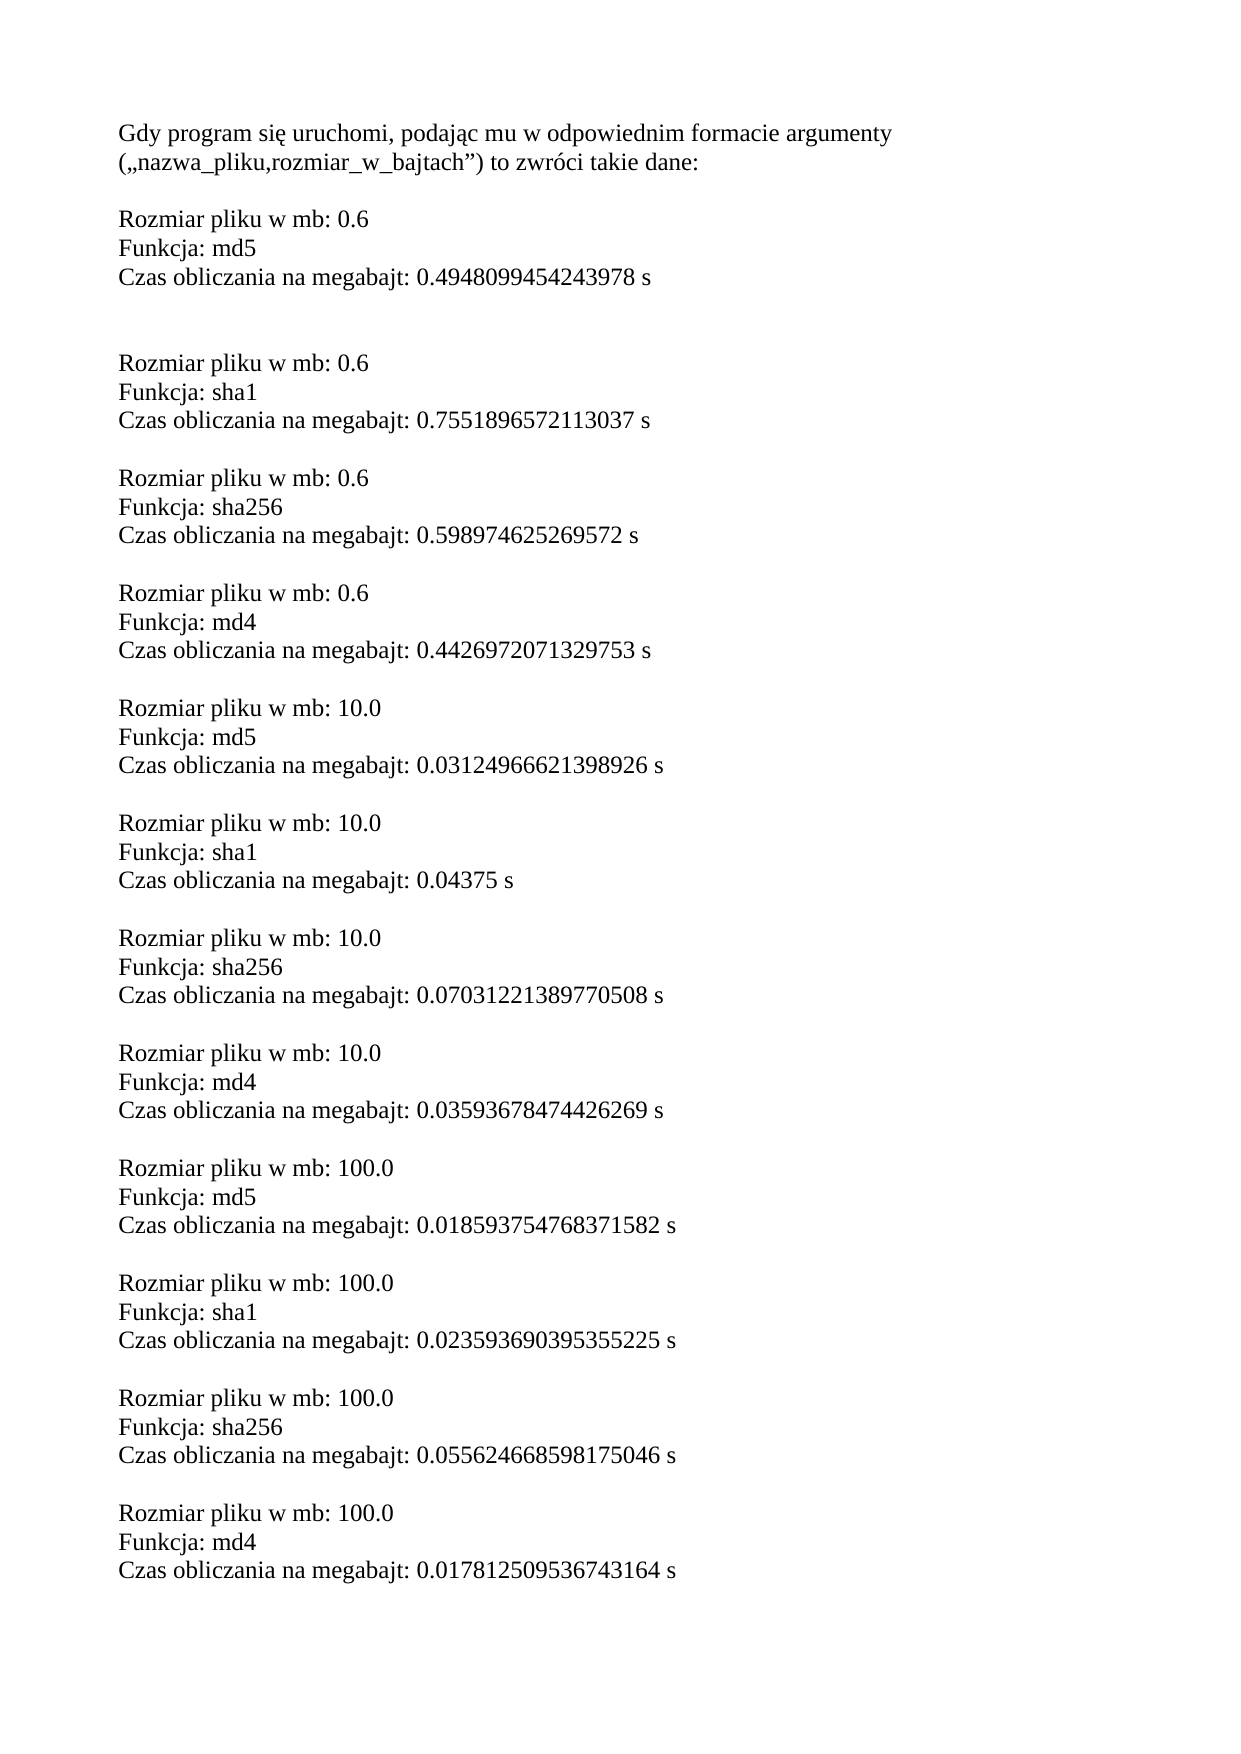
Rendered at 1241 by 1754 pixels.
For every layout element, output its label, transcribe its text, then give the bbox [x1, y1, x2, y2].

text Czas obliczania na megabajt: 0.03124966621398926 s [118, 751, 1122, 779]
text („nazwa_pliku,rozmiar_w_bajtach”) to zwróci takie dane: [118, 147, 1122, 176]
text Funkcja: sha256 [118, 1412, 1122, 1441]
text Czas obliczania na megabajt: 0.7551896572113037 s [118, 406, 1122, 434]
text Rozmiar pliku w mb: 100.0 [118, 1124, 1122, 1182]
text Rozmiar pliku w mb: 10.0 [118, 779, 1122, 837]
text Rozmiar pliku w mb: 10.0 [118, 1009, 1122, 1067]
text Czas obliczania na megabajt: 0.598974625269572 s [118, 521, 1122, 549]
text Funkcja: sha1 [118, 377, 1122, 406]
text Gdy program się uruchomi, podając mu w odpowiednim formacie argumenty [118, 118, 1122, 147]
text Funkcja: sha256 [118, 952, 1122, 981]
text Rozmiar pliku w mb: 10.0 [118, 664, 1122, 722]
text Czas obliczania na megabajt: 0.055624668598175046 s [118, 1441, 1122, 1469]
text Czas obliczania na megabajt: 0.07031221389770508 s [118, 981, 1122, 1009]
text Czas obliczania na megabajt: 0.03593678474426269 s [118, 1096, 1122, 1124]
text Rozmiar pliku w mb: 10.0 [118, 894, 1122, 952]
text Funkcja: md4 [118, 607, 1122, 636]
text Funkcja: md5 [118, 722, 1122, 751]
text Czas obliczania na megabajt: 0.4948099454243978 s [118, 262, 1122, 291]
text Rozmiar pliku w mb: 0.6 [118, 549, 1122, 607]
text Rozmiar pliku w mb: 0.6 [118, 204, 1122, 233]
text Funkcja: md4 [118, 1527, 1122, 1556]
text Funkcja: sha1 [118, 837, 1122, 866]
text Rozmiar pliku w mb: 0.6 [118, 434, 1122, 492]
text Czas obliczania na megabajt: 0.018593754768371582 s [118, 1211, 1122, 1239]
text Czas obliczania na megabajt: 0.4426972071329753 s [118, 636, 1122, 664]
text Funkcja: sha1 [118, 1297, 1122, 1326]
text Czas obliczania na megabajt: 0.017812509536743164 s [118, 1556, 1122, 1584]
text Rozmiar pliku w mb: 0.6 [118, 319, 1122, 377]
text Funkcja: md5 [118, 1182, 1122, 1211]
text Funkcja: md4 [118, 1067, 1122, 1096]
text Rozmiar pliku w mb: 100.0 [118, 1469, 1122, 1527]
text Rozmiar pliku w mb: 100.0 [118, 1354, 1122, 1412]
text Czas obliczania na megabajt: 0.04375 s [118, 866, 1122, 894]
text Rozmiar pliku w mb: 100.0 [118, 1239, 1122, 1297]
text Czas obliczania na megabajt: 0.023593690395355225 s [118, 1326, 1122, 1354]
text Funkcja: sha256 [118, 492, 1122, 521]
text Funkcja: md5 [118, 233, 1122, 262]
